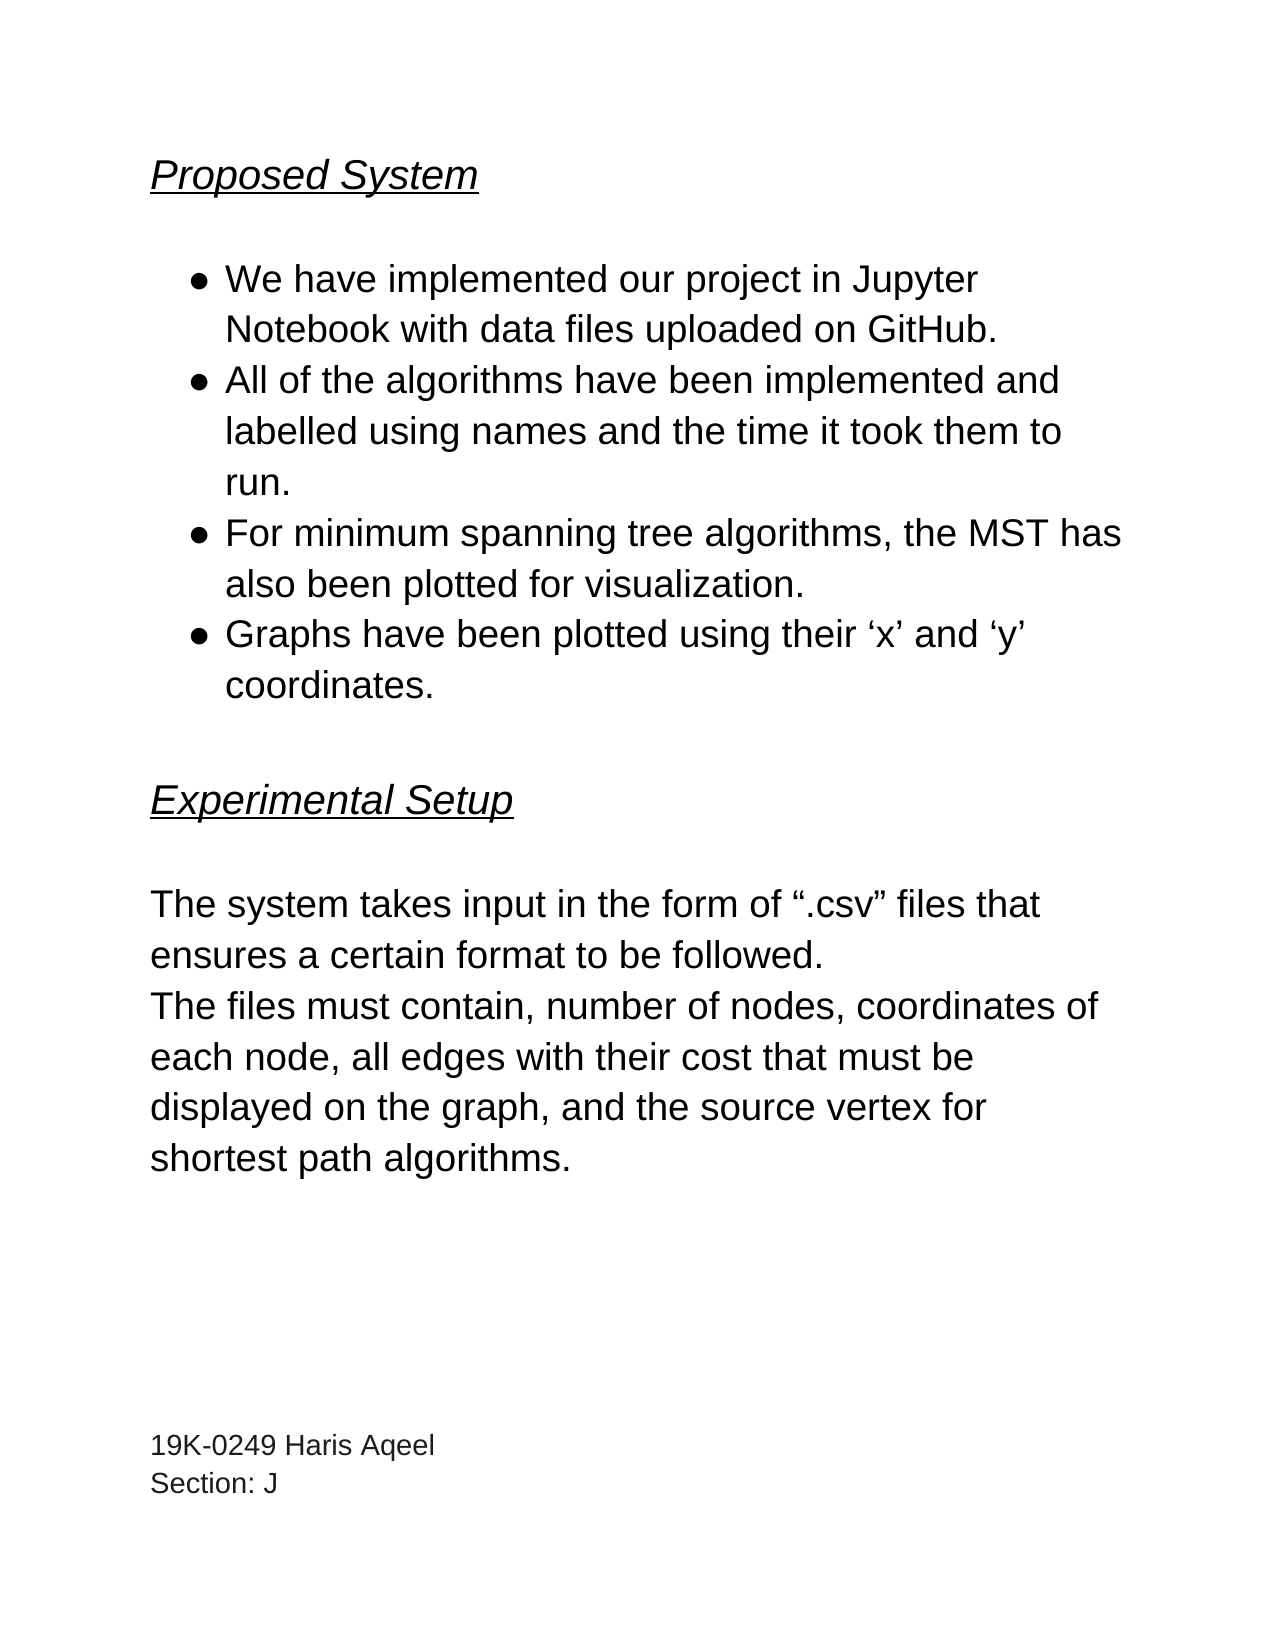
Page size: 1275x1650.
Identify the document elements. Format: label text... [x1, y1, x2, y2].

text Proposed System [150, 150, 1125, 198]
text The system takes input in the form of “.csv” files that ensures a certain format to be followed. [150, 881, 1125, 976]
list For minimum spanning tree algorithms, the MST has also been plotted for visualization. [187, 510, 1125, 605]
list We have implemented our project in Jupyter Notebook with data files uploaded on GitHub. [187, 256, 1125, 351]
list Graphs have been plotted using their ‘x’ and ‘y’ coordinates. [187, 612, 1125, 707]
list All of the algorithms have been implemented and labelled using names and the time it took them to run. [187, 358, 1125, 503]
text The files must contain, number of nodes, coordinates of each node, all edges with their cost that must be displayed on the graph, and the source vertex for shortest path algorithms. [150, 983, 1125, 1180]
text Experimental Setup [150, 775, 1125, 823]
